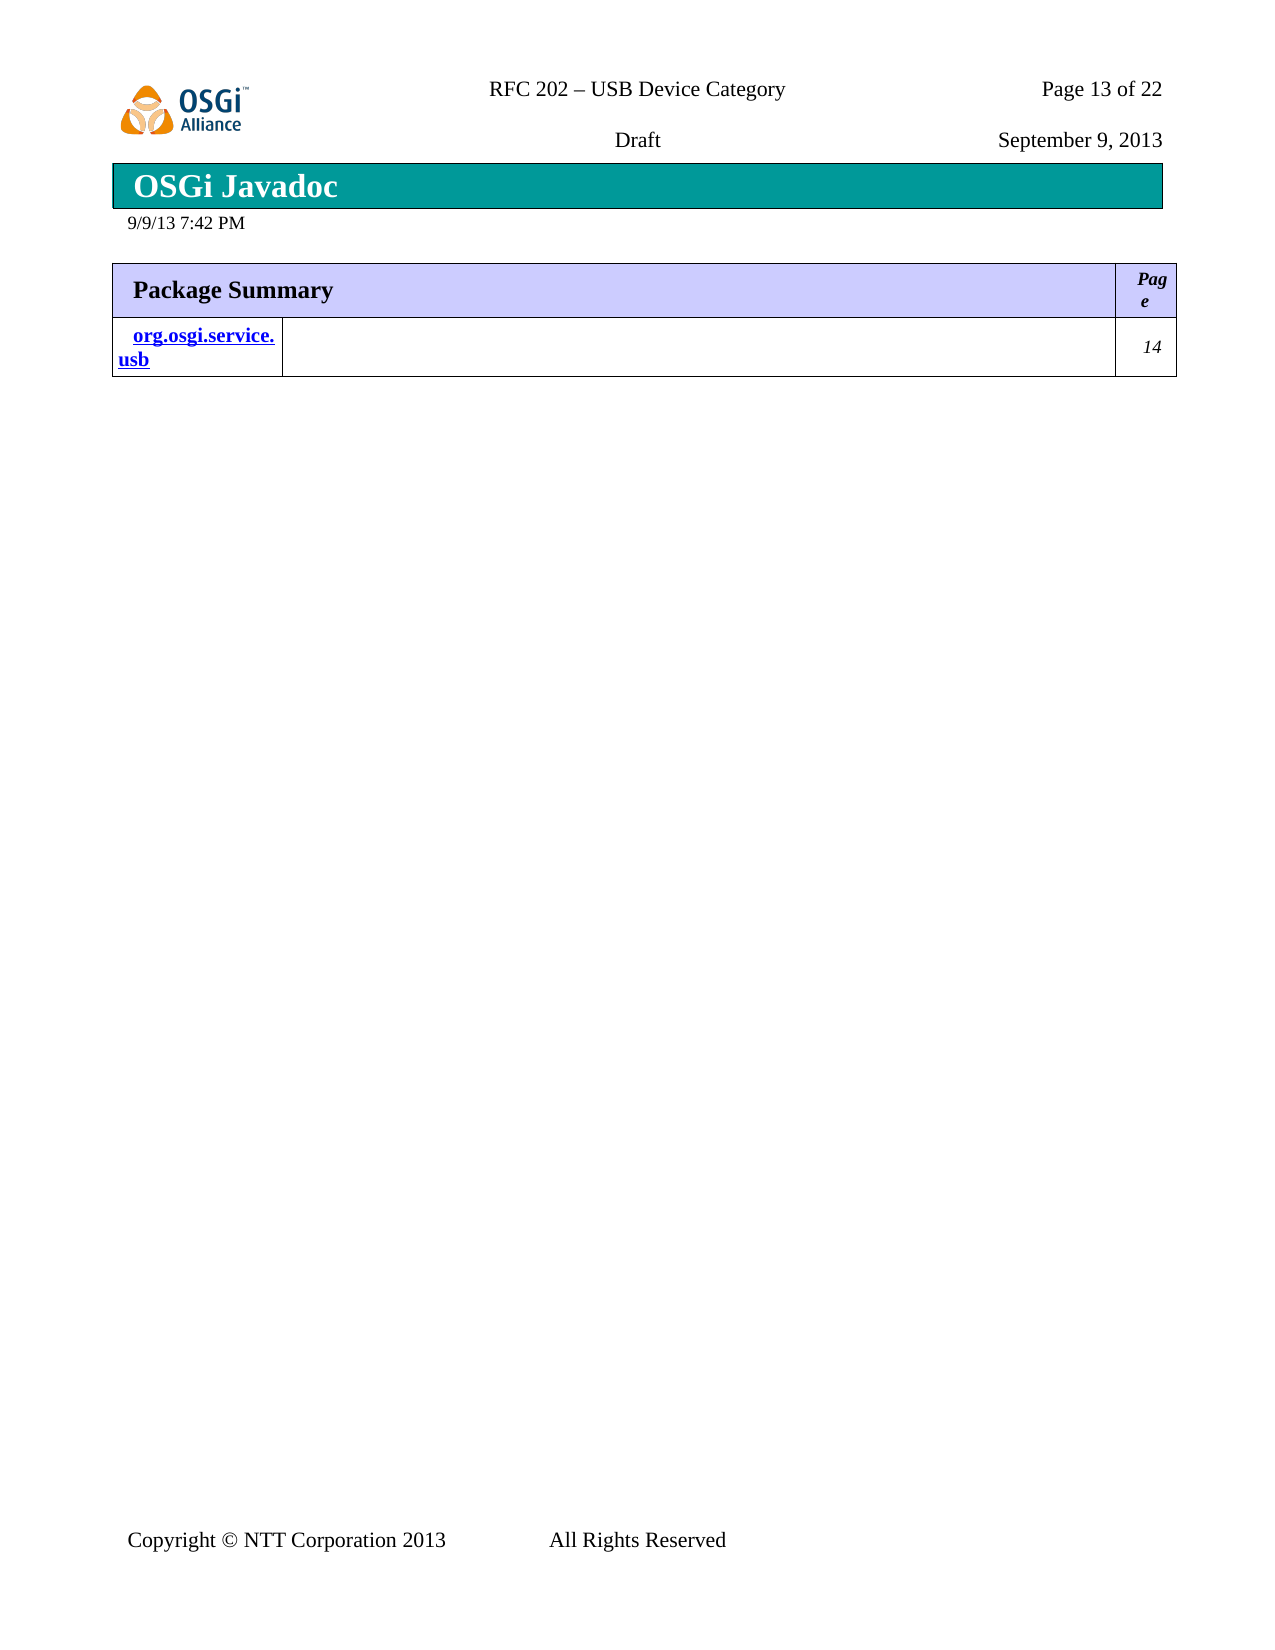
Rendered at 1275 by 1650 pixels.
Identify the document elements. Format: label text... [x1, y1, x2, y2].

table_cell [283, 318, 1115, 376]
subtitle OSGi Javadoc [114, 164, 1162, 208]
picture [113, 78, 257, 142]
text 9/9/13 7:42 PM [112, 212, 1162, 233]
table_cell org.osgi.service.usb [113, 318, 282, 376]
table_header Page [1116, 264, 1176, 317]
table_cell 14 [1116, 318, 1176, 376]
table_header Package Summary [113, 264, 1115, 317]
